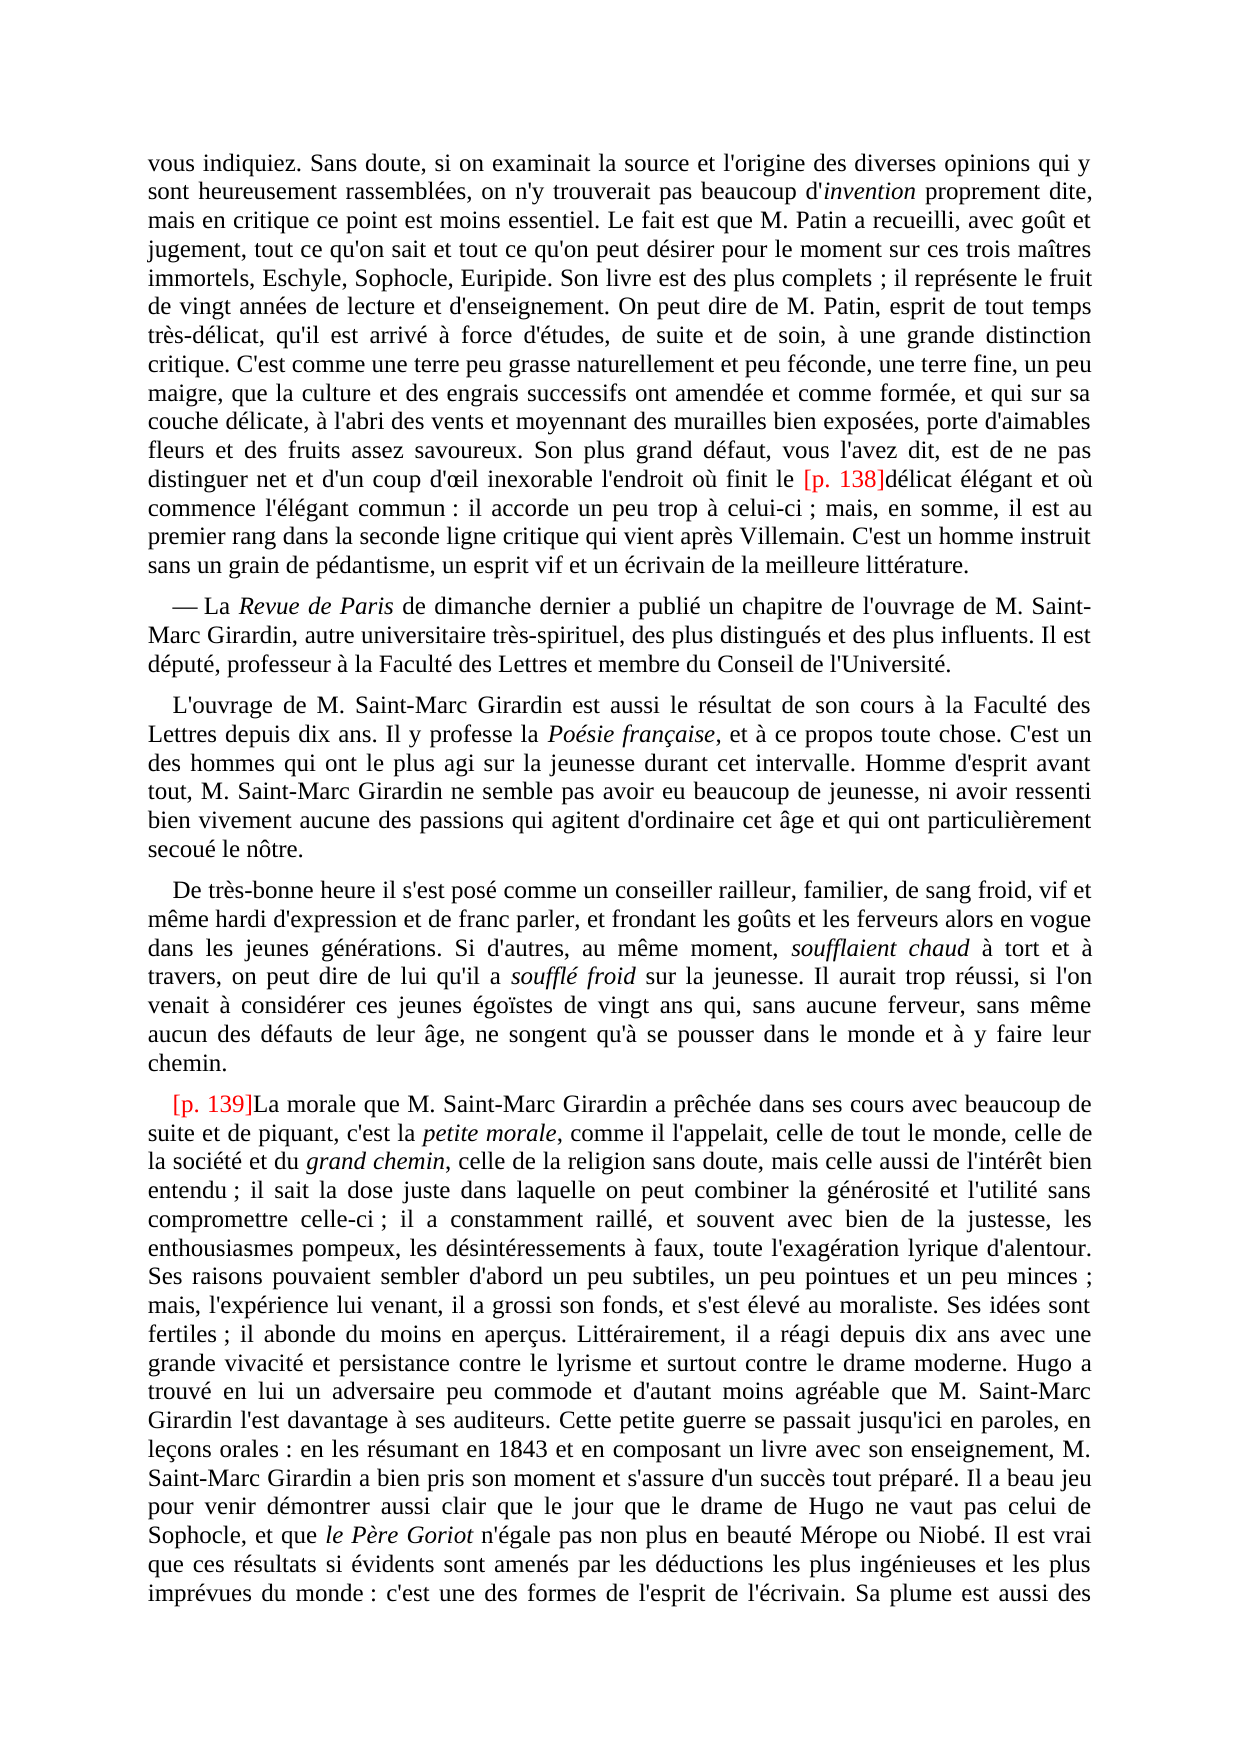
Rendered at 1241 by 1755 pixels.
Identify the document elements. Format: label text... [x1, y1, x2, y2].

text — La Revue de Paris de dimanche dernier a publié un chapitre de l'ouvrage de M. Saint-Marc Girardin, autre universitaire très-spirituel, des plus distingués et des plus influents. Il est député, professeur à la Faculté des Lettres et membre du Conseil de l'Université. [148, 591, 1093, 678]
text De très-bonne heure il s'est posé comme un conseiller railleur, familier, de sang froid, vif et même hardi d'expression et de franc parler, et frondant les goûts et les ferveurs alors en vogue dans les jeunes générations. Si d'autres, au même moment, soufflaient chaud à tort et à travers, on peut dire de lui qu'il a soufflé froid sur la jeunesse. Il aurait trop réussi, si l'on venait à considérer ces jeunes égoïstes de vingt ans qui, sans aucune ferveur, sans même aucun des défauts de leur âge, ne songent qu'à se pousser dans le monde et à y faire leur chemin. [148, 875, 1093, 1076]
text vous indiquiez. Sans doute, si on examinait la source et l'origine des diverses opinions qui y sont heureusement rassemblées, on n'y trouverait pas beaucoup d'invention proprement dite, mais en critique ce point est moins essentiel. Le fait est que M. Patin a recueilli, avec goût et jugement, tout ce qu'on sait et tout ce qu'on peut désirer pour le moment sur ces trois maîtres immortels, Eschyle, Sophocle, Euripide. Son livre est des plus complets ; il représente le fruit de vingt années de lecture et d'enseignement. On peut dire de M. Patin, esprit de tout temps très-délicat, qu'il est arrivé à force d'études, de suite et de soin, à une grande distinction critique. C'est comme une terre peu grasse naturellement et peu féconde, une terre fine, un peu maigre, que la culture et des engrais successifs ont amendée et comme formée, et qui sur sa couche délicate, à l'abri des vents et moyennant des murailles bien exposées, porte d'aimables fleurs et des fruits assez savoureux. Son plus grand défaut, vous l'avez dit, est de ne pas distinguer net et d'un coup d'œil inexorable l'endroit où finit le [p. 138]délicat élégant et où commence l'élégant commun : il accorde un peu trop à celui-ci ; mais, en somme, il est au premier rang dans la seconde ligne critique qui vient après Villemain. C'est un homme instruit sans un grain de pédantisme, un esprit vif et un écrivain de la meilleure littérature. [148, 148, 1093, 579]
text L'ouvrage de M. Saint-Marc Girardin est aussi le résultat de son cours à la Faculté des Lettres depuis dix ans. Il y professe la Poésie française, et à ce propos toute chose. C'est un des hommes qui ont le plus agi sur la jeunesse durant cet intervalle. Homme d'esprit avant tout, M. Saint-Marc Girardin ne semble pas avoir eu beaucoup de jeunesse, ni avoir ressenti bien vivement aucune des passions qui agitent d'ordinaire cet âge et qui ont particulièrement secoué le nôtre. [148, 690, 1093, 863]
text [p. 139]La morale que M. Saint-Marc Girardin a prêchée dans ses cours avec beaucoup de suite et de piquant, c'est la petite morale, comme il l'appelait, celle de tout le monde, celle de la société et du grand chemin, celle de la religion sans doute, mais celle aussi de l'intérêt bien entendu ; il sait la dose juste dans laquelle on peut combiner la générosité et l'utilité sans compromettre celle-ci ; il a constamment raillé, et souvent avec bien de la justesse, les enthousiasmes pompeux, les désintéressements à faux, toute l'exagération lyrique d'alentour. Ses raisons pouvaient sembler d'abord un peu subtiles, un peu pointues et un peu minces ; mais, l'expérience lui venant, il a grossi son fonds, et s'est élevé au moraliste. Ses idées sont fertiles ; il abonde du moins en aperçus. Littérairement, il a réagi depuis dix ans avec une grande vivacité et persistance contre le lyrisme et surtout contre le drame moderne. Hugo a trouvé en lui un adversaire peu commode et d'autant moins agréable que M. Saint-Marc Girardin l'est davantage à ses auditeurs. Cette petite guerre se passait jusqu'ici en paroles, en leçons orales : en les résumant en 1843 et en composant un livre avec son enseignement, M. Saint-Marc Girardin a bien pris son moment et s'assure d'un succès tout préparé. Il a beau jeu pour venir démontrer aussi clair que le jour que le drame de Hugo ne vaut pas celui de Sophocle, et que le Père Goriot n'égale pas non plus en beauté Mérope ou Niobé. Il est vrai que ces résultats si évidents sont amenés par les déductions les plus ingénieuses et les plus imprévues du monde : c'est une des formes de l'esprit de l'écrivain. Sa plume est aussi des [148, 1089, 1093, 1606]
